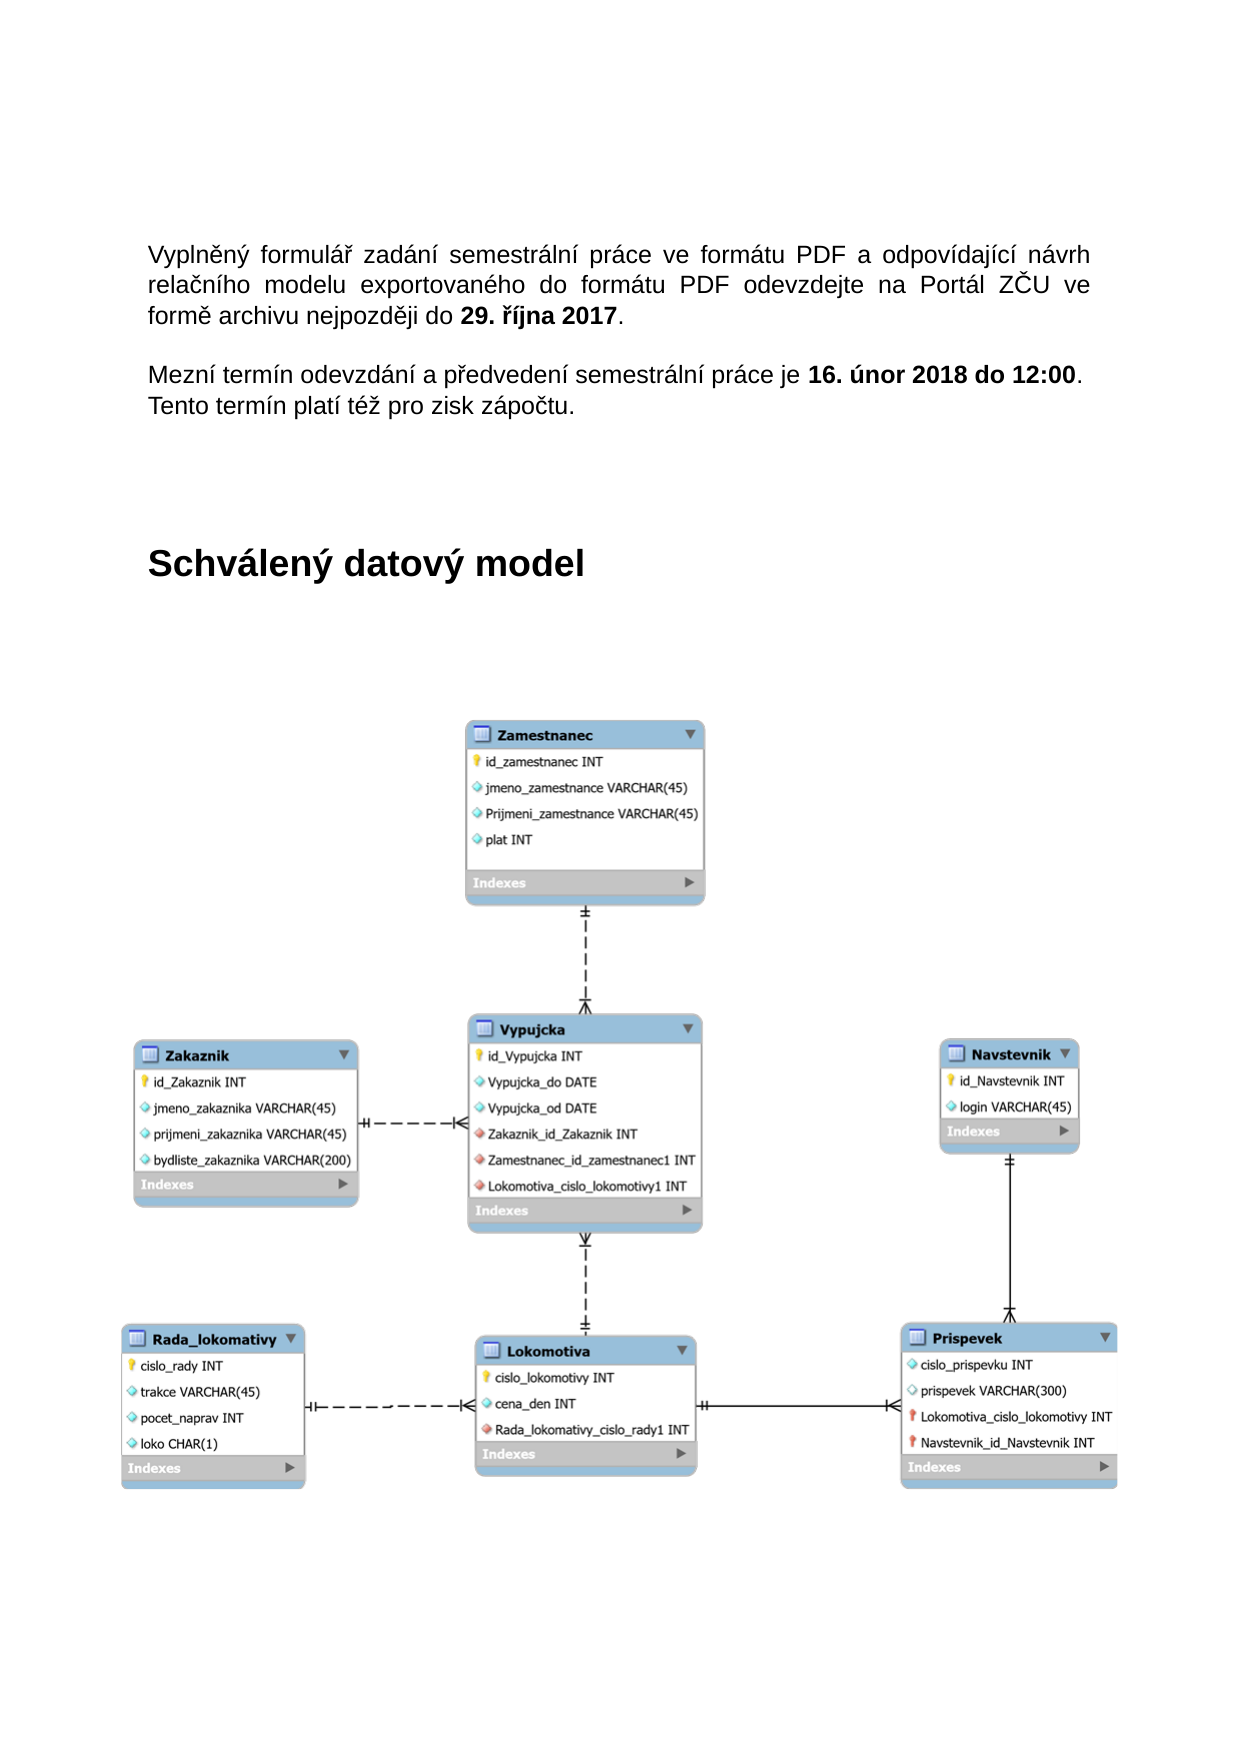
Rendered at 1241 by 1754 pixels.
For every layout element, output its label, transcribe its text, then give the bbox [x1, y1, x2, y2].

text Mezní termín odevzdání a předvedení semestrální práce je 16. únor 2018 do 12:00. Tento termín platí též pro zisk zápočtu. [148, 361, 1093, 420]
text Schválený datový model [148, 541, 1093, 584]
text Dotazy. [148, 1403, 1093, 1446]
text Vyplněný formulář zadání semestrální práce ve formátu PDF a odpovídající návrh relačního modelu exportovaného do formátu PDF odevzdejte na Portál ZČU ve formě archivu nejpozději do 29. října 2017. [148, 240, 1092, 330]
text Půjčovna lokomotiv která má zaměstnance a zákazníky. Zákazníky nebo návštěvníci mohou přidávat příspěvky k lokomotivám a lokomotiva může mít příspěvky od několika zákazníků/návštěvníků. Každá lokomotiva má svou řadu a od každé řady zákazník může mít několik lokomotiv [148, 1259, 1093, 1374]
text Popis zadání semestrální práce. [148, 1188, 1093, 1231]
text Dotaz 1: [148, 1475, 1093, 1504]
